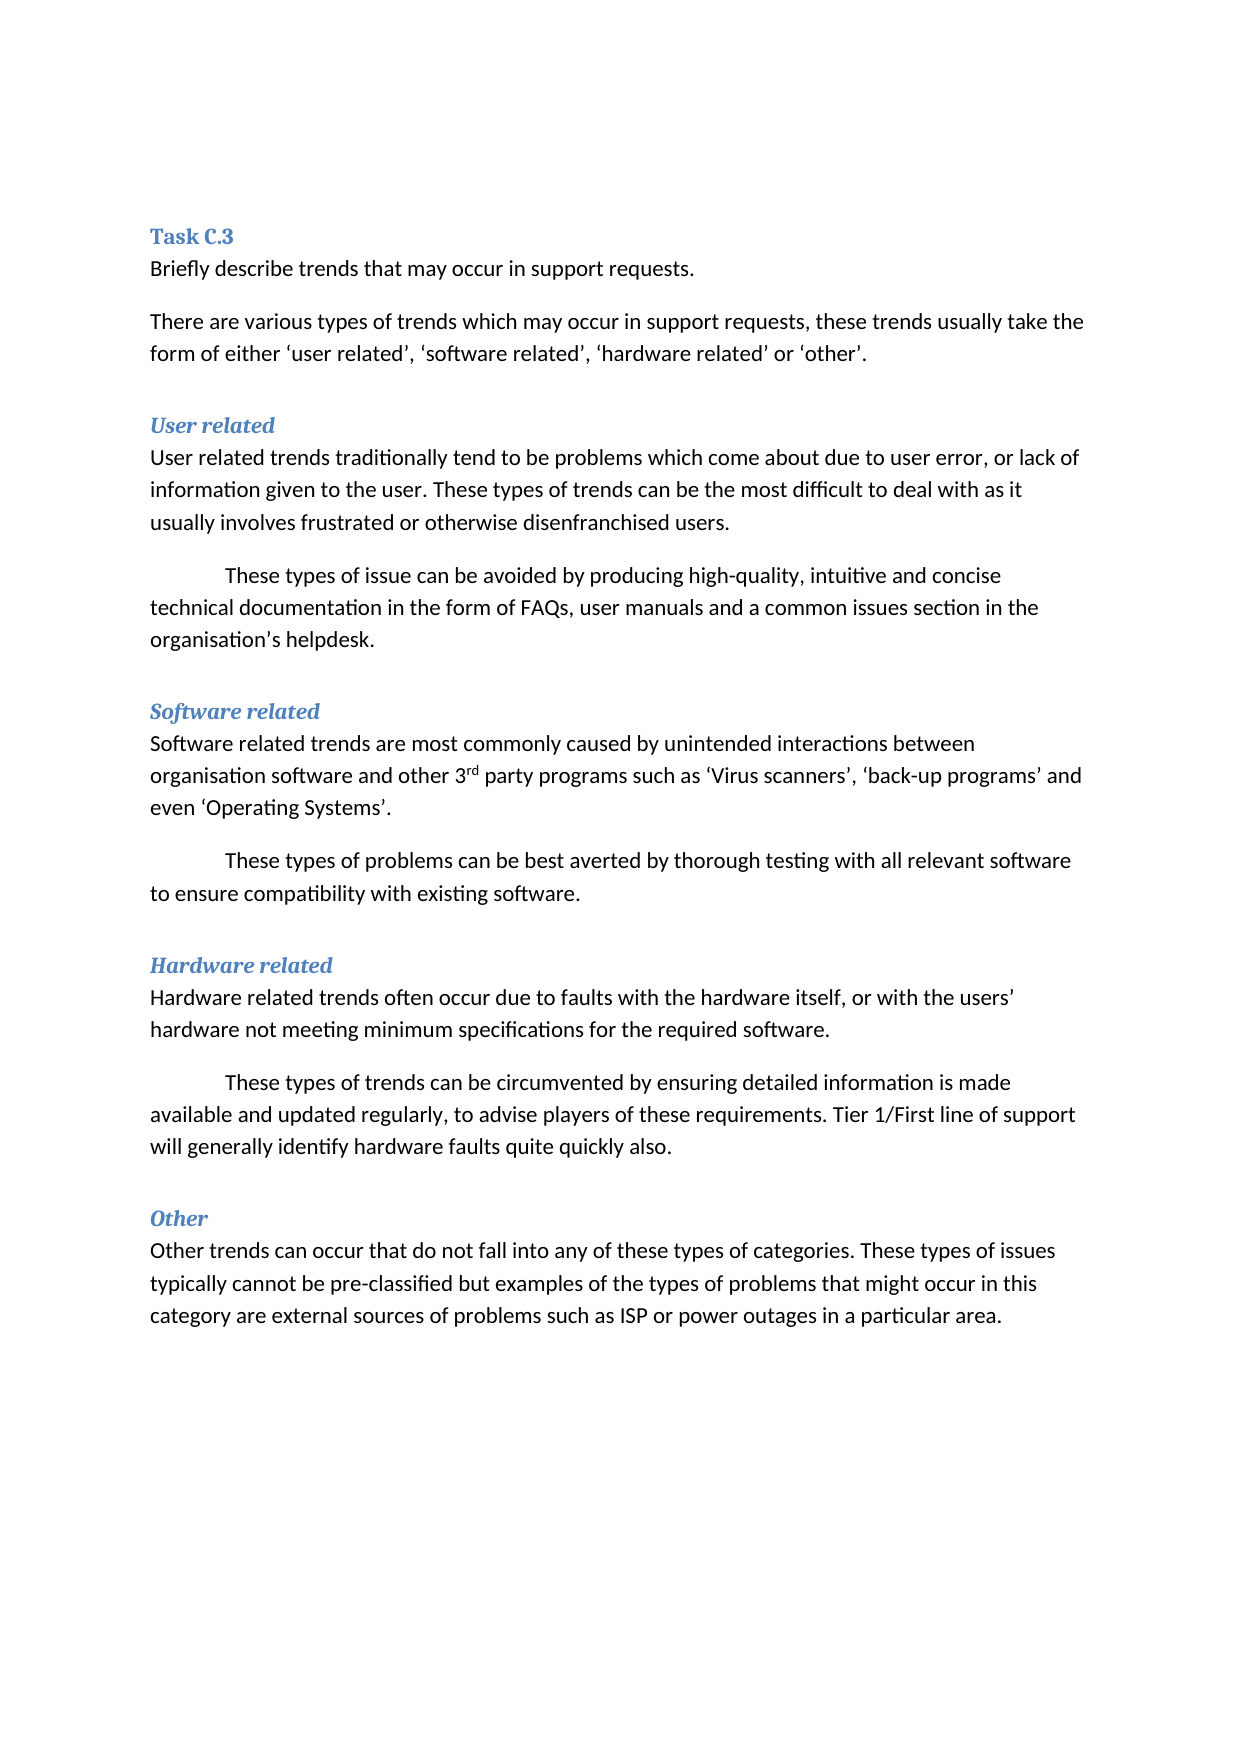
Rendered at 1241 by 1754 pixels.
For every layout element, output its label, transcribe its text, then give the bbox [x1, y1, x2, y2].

text User related trends traditionally tend to be problems which come about due to user error, or lack of information given to the user. These types of trends can be the most difficult to deal with as it usually involves frustrated or otherwise disenfranchised users. [150, 443, 1090, 536]
subtitle User related [150, 413, 1090, 439]
text Other trends can occur that do not fall into any of these types of categories. These types of issues typically cannot be pre-classified but examples of the types of problems that might occur in this category are external sources of problems such as ISP or power outages in a particular area. [150, 1236, 1090, 1329]
text There are various types of trends which may occur in support requests, these trends usually take the form of either ‘user related’, ‘software related’, ‘hardware related’ or ‘other’. [150, 307, 1090, 367]
text Hardware related trends often occur due to faults with the hardware itself, or with the users’ hardware not meeting minimum specifications for the required software. [150, 983, 1090, 1043]
text These types of issue can be avoided by producing high-quality, intuitive and concise technical documentation in the form of FAQs, user manuals and a common issues section in the organisation’s helpdesk. [150, 561, 1090, 653]
text Software related trends are most commonly caused by unintended interactions between organisation software and other 3rd party programs such as ‘Virus scanners’, ‘back-up programs’ and even ‘Operating Systems’. [150, 729, 1090, 822]
subtitle Software related [150, 699, 1090, 725]
subtitle Task C.3 [150, 224, 1090, 250]
text These types of problems can be best averted by thorough testing with all relevant software to ensure compatibility with existing software. [150, 847, 1090, 907]
subtitle Other [150, 1206, 1090, 1233]
text Briefly describe trends that may occur in support requests. [150, 254, 1090, 282]
text These types of trends can be circumvented by ensuring detailed information is made available and updated regularly, to advise players of these requirements. Tier 1/First line of support will generally identify hardware faults quite quickly also. [150, 1068, 1090, 1160]
subtitle Hardware related [150, 953, 1090, 979]
